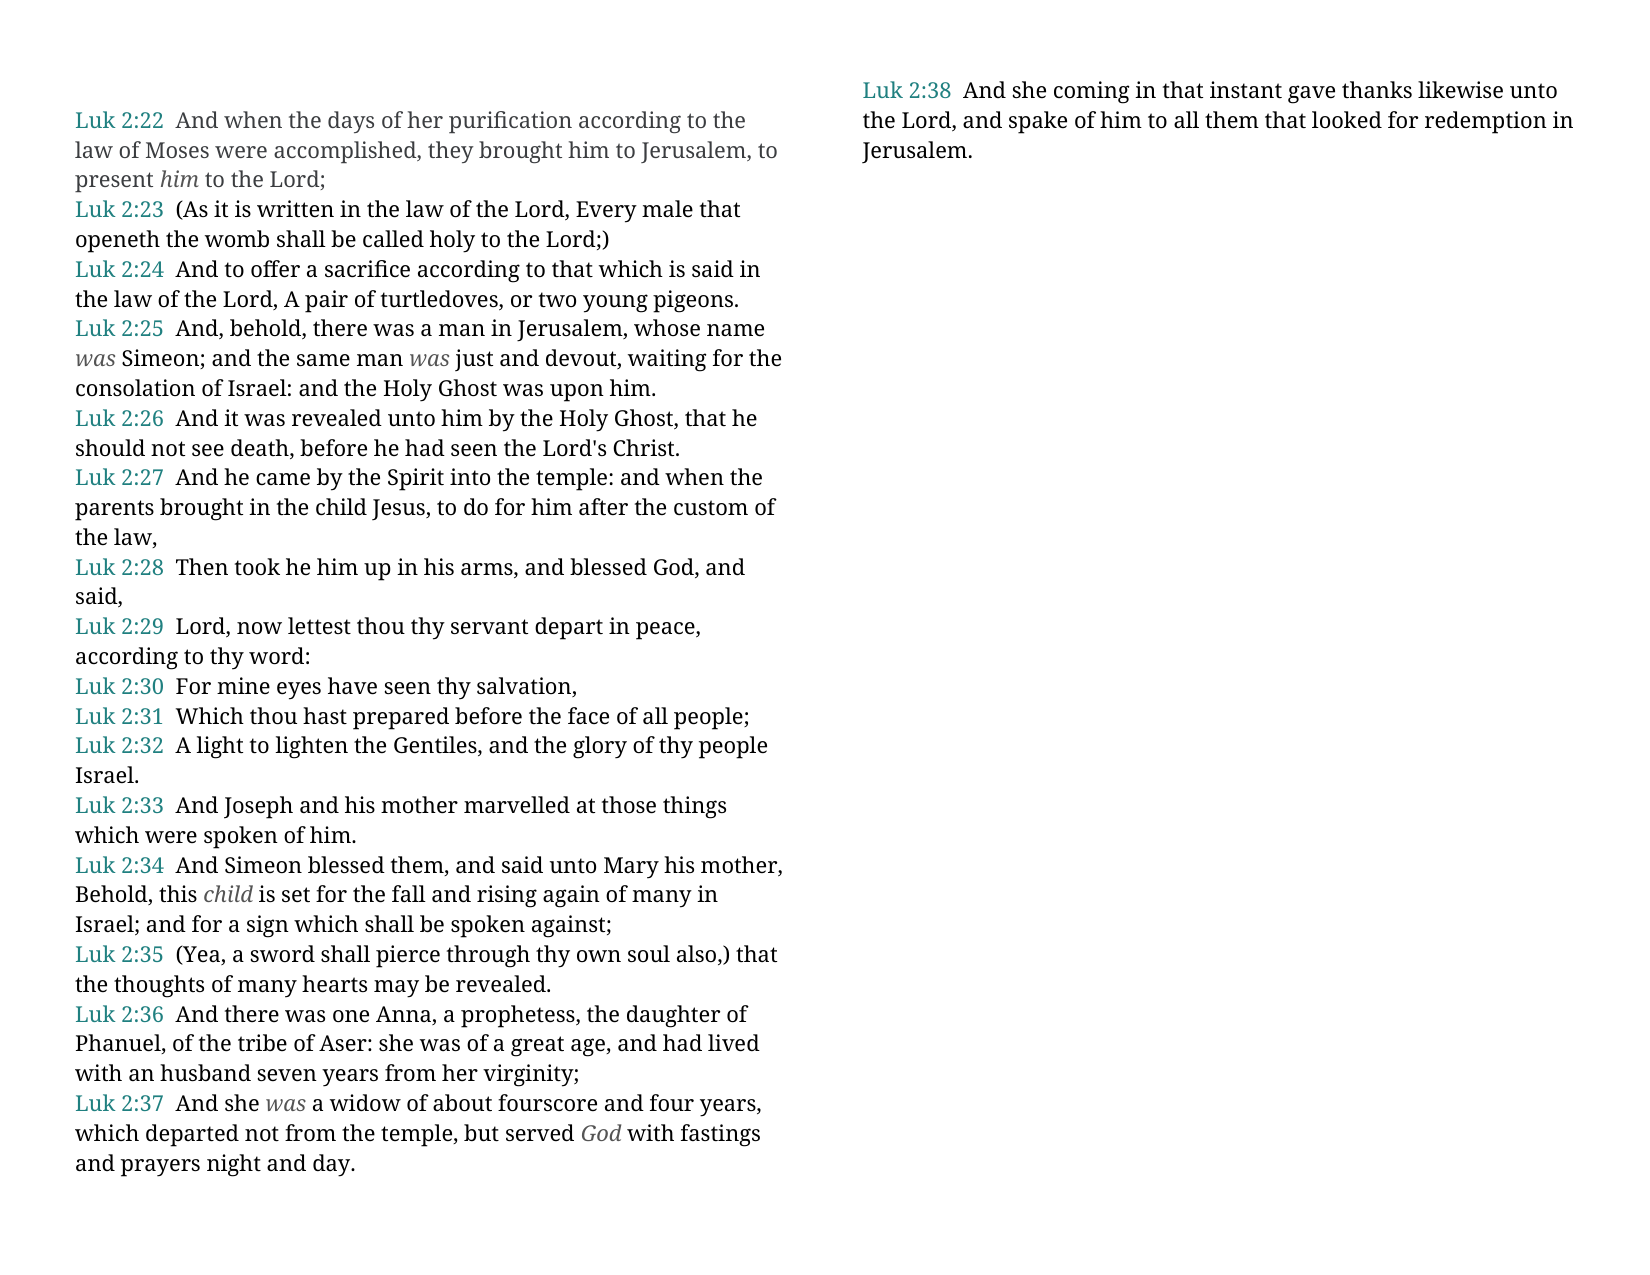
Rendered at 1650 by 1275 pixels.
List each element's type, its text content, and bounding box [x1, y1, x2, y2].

text Luk 2:27 And he came by the Spirit into the temple: and when the parents brought in the child Jesus, to do for him after the custom of the law, [75, 462, 787, 552]
text Luk 2:32 A light to lighten the Gentiles, and the glory of thy people Israel. [75, 730, 787, 790]
text Luk 2:29 Lord, now lettest thou thy servant depart in peace, according to thy word: [75, 611, 787, 671]
text Luk 2:28 Then took he him up in his arms, and blessed God, and said, [75, 552, 787, 611]
text Luk 2:35 (Yea, a sword shall pierce through thy own soul also,) that the thoughts of many hearts may be revealed. [75, 939, 787, 998]
text Luk 2:33 And Joseph and his mother marvelled at those things which were spoken of him. [75, 790, 787, 849]
text Luk 2:31 Which thou hast prepared before the face of all people; [75, 701, 787, 730]
text Luk 2:24 And to offer a sacrifice according to that which is said in the law of the Lord, A pair of turtledoves, or two young pigeons. [75, 254, 787, 313]
text Luk 2:36 And there was one Anna, a prophetess, the daughter of Phanuel, of the tribe of Aser: she was of a great age, and had lived with an husband seven years from her virginity; [75, 998, 787, 1088]
text Luk 2:34 And Simeon blessed them, and said unto Mary his mother, Behold, this child is set for the fall and rising again of many in Israel; and for a sign which shall be spoken against; [75, 849, 787, 939]
text Luk 2:22 And when the days of her purification according to the law of Moses were accomplished, they brought him to Jerusalem, to present him to the Lord; [75, 105, 787, 194]
text Luk 2:23 (As it is written in the law of the Lord, Every male that openeth the womb shall be called holy to the Lord;) [75, 194, 787, 254]
text Luk 2:38 And she coming in that instant gave thanks likewise unto the Lord, and spake of him to all them that looked for redemption in Jerusalem. [862, 75, 1575, 164]
text Luk 2:37 And she was a widow of about fourscore and four years, which departed not from the temple, but served God with fastings and prayers night and day. [75, 1088, 787, 1177]
text Luk 2:30 For mine eyes have seen thy salvation, [75, 671, 787, 701]
text Luk 2:25 And, behold, there was a man in Jerusalem, whose name was Simeon; and the same man was just and devout, waiting for the consolation of Israel: and the Holy Ghost was upon him. [75, 313, 787, 403]
text Luk 2:26 And it was revealed unto him by the Holy Ghost, that he should not see death, before he had seen the Lord's Christ. [75, 403, 787, 462]
